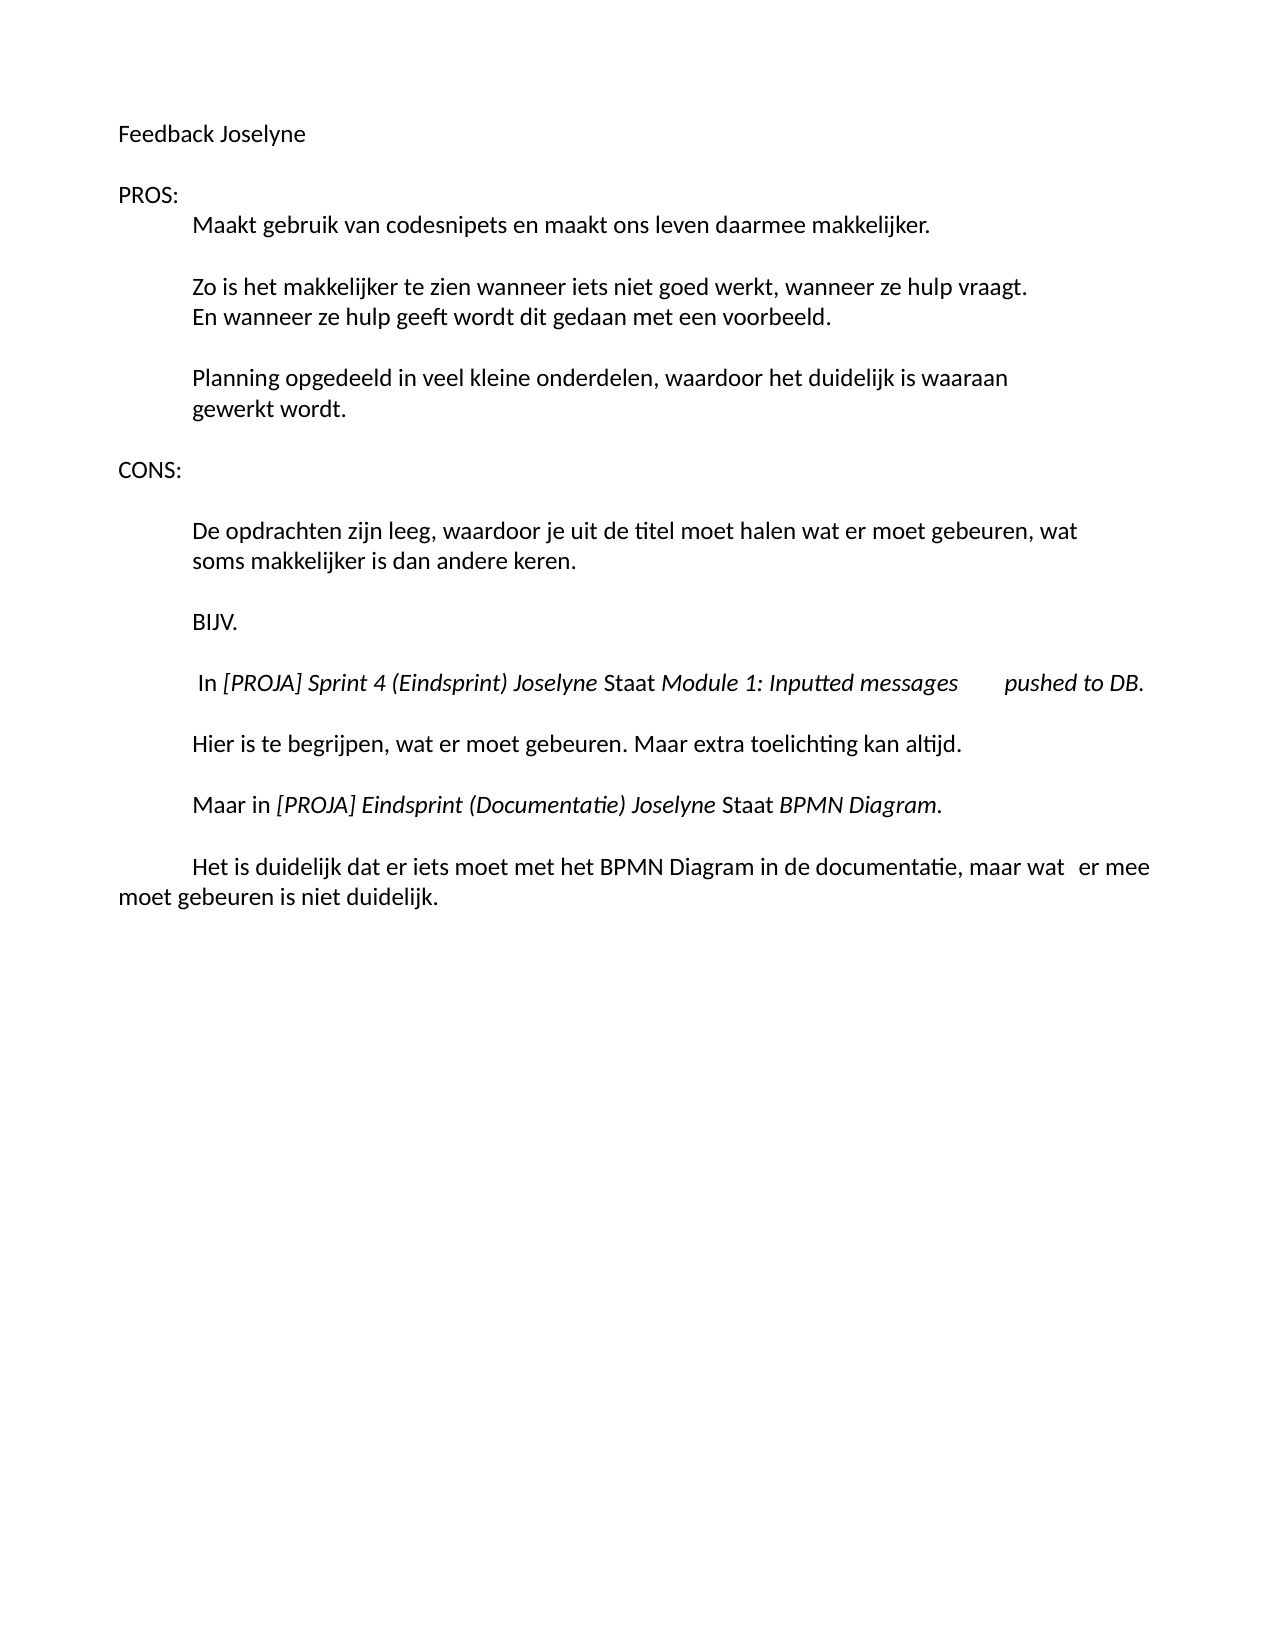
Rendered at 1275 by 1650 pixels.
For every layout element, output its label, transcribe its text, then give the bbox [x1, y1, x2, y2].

text PROS: [118, 179, 1157, 210]
text Hier is te begrijpen, wat er moet gebeuren. Maar extra toelichting kan altijd. [118, 728, 1157, 759]
text Feedback Joselyne [118, 118, 1157, 149]
text Planning opgedeeld in veel kleine onderdelen, waardoor het duidelijk is waaraan gewerkt wordt. [118, 362, 1157, 423]
text Maakt gebruik van codesnipets en maakt ons leven daarmee makkelijker. [118, 210, 1157, 240]
text In [PROJA] Sprint 4 (Eindsprint) Joselyne Staat Module 1: Inputted messages pushed to DB. [118, 667, 1157, 698]
text De opdrachten zijn leeg, waardoor je uit de titel moet halen wat er moet gebeuren, wat soms makkelijker is dan andere keren. [118, 515, 1157, 576]
text En wanneer ze hulp geeft wordt dit gedaan met een voorbeeld. [118, 301, 1157, 332]
text CONS: [118, 423, 1157, 484]
text Het is duidelijk dat er iets moet met het BPMN Diagram in de documentatie, maar wat er mee moet gebeuren is niet duidelijk. [118, 851, 1157, 912]
text Zo is het makkelijker te zien wanneer iets niet goed werkt, wanneer ze hulp vraagt. [118, 271, 1157, 301]
text BIJV. [118, 606, 1157, 637]
text Maar in [PROJA] Eindsprint (Documentatie) Joselyne Staat BPMN Diagram. [118, 789, 1157, 820]
